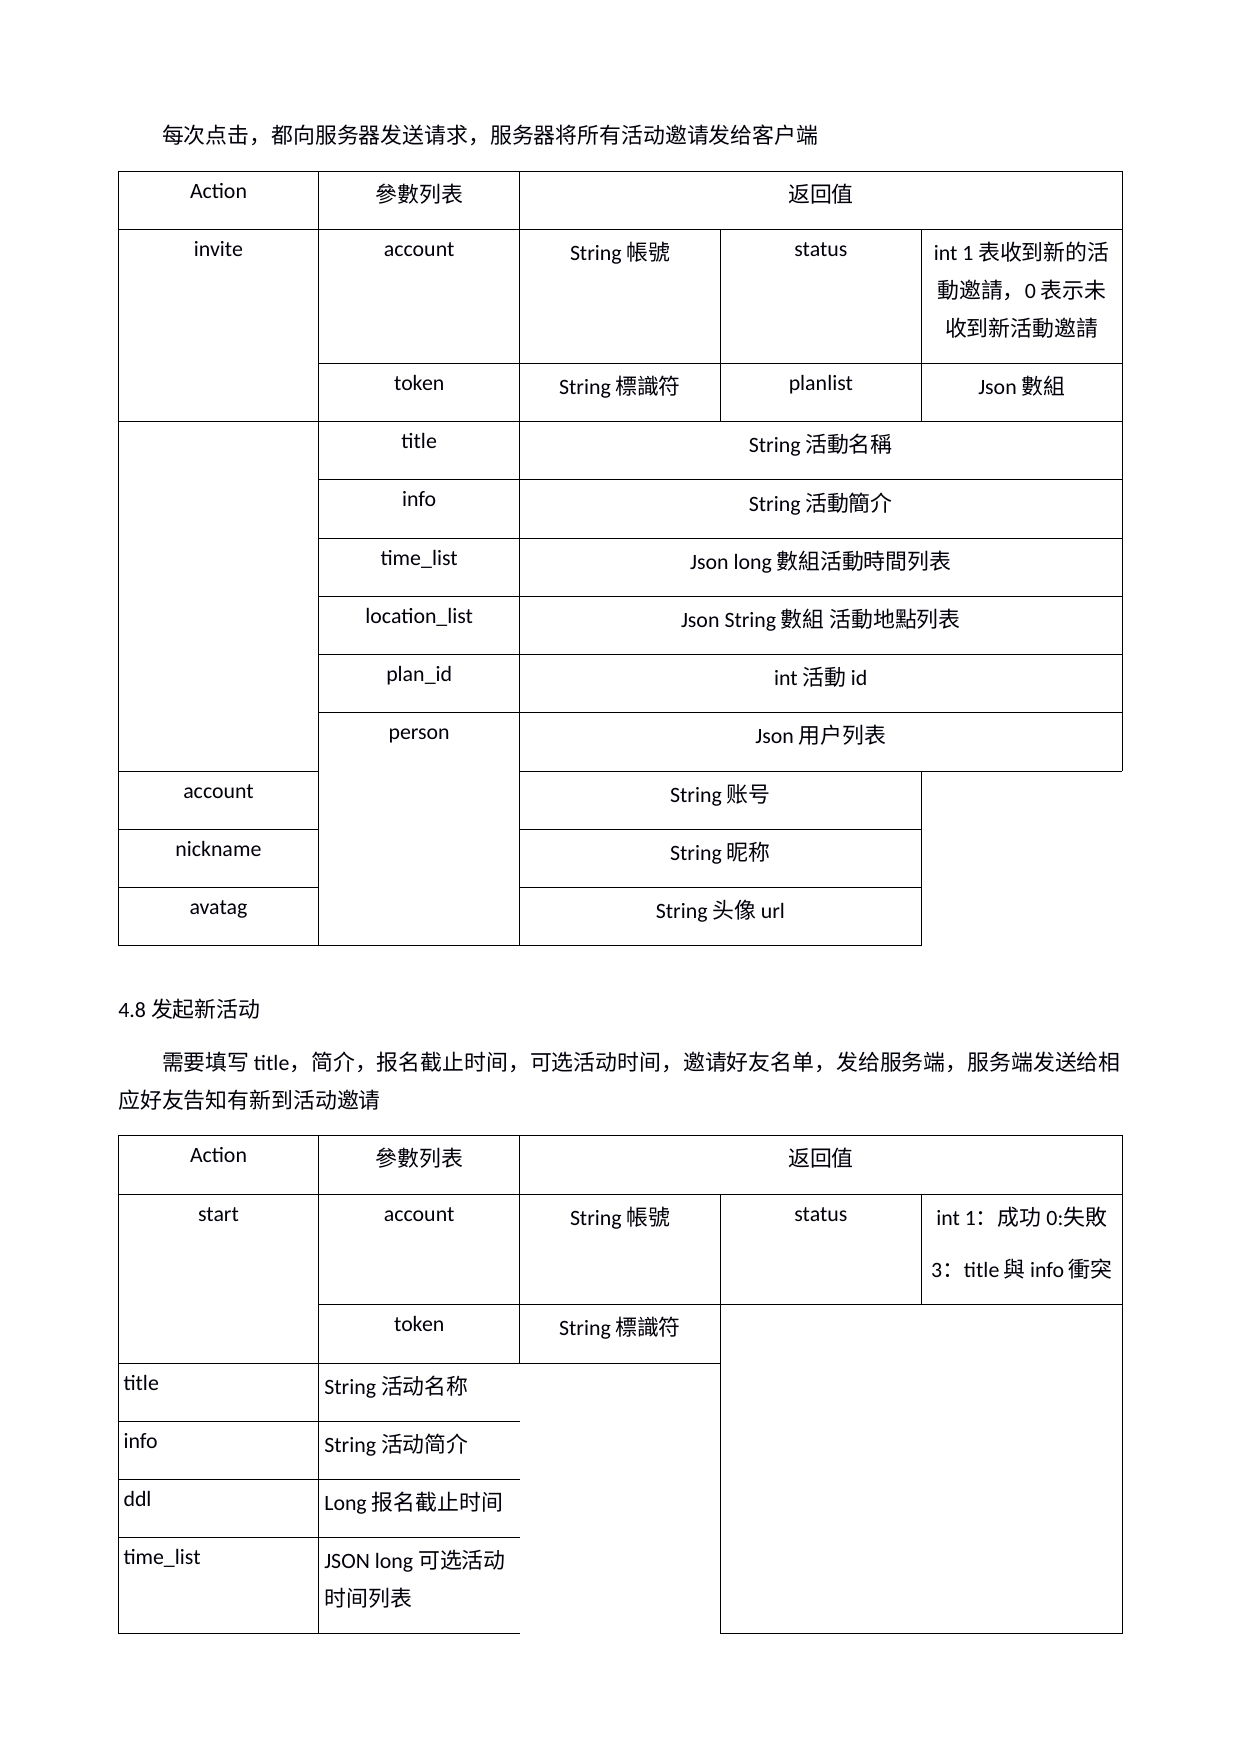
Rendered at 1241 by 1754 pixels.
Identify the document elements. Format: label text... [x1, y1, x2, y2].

table_cell String 活动简介 [319, 1422, 519, 1479]
table_cell String標識符 [520, 1305, 720, 1362]
table_header Action [119, 1136, 318, 1193]
table_cell title [119, 1364, 318, 1421]
text 需要填写title，简介，报名截止时间，可选活动时间，邀请好友名单，发给服务端，服务端发送给相应好友告知有新到活动邀请 [118, 1045, 1122, 1114]
table_cell int 1表收到新的活動邀請，0表示未收到新活動邀請 [922, 230, 1122, 363]
table_cell [922, 887, 1122, 945]
table_cell [520, 1537, 720, 1633]
table_cell String帳號 [520, 230, 720, 363]
table_cell person [319, 713, 519, 945]
table_cell String活動名稱 [520, 422, 1122, 479]
table_header 返回值 [520, 1136, 1122, 1193]
table_cell account [319, 230, 519, 363]
table_cell [922, 829, 1122, 887]
table_cell plan_id [319, 655, 519, 712]
table_cell Long 报名截止时间 [319, 1480, 519, 1537]
table_cell [520, 1421, 720, 1479]
table_header 參數列表 [319, 172, 519, 229]
table_header 參數列表 [319, 1136, 519, 1193]
table_cell nickname [119, 830, 318, 887]
table_cell Json 用户列表 [520, 713, 1122, 771]
table_cell int 1：成功 0:失敗 3：title與info衝突 [922, 1195, 1122, 1304]
table_header Action [119, 172, 318, 229]
table_cell JSON long 可选活动时间列表 [319, 1538, 519, 1633]
table_cell Json String數組 活動地點列表 [520, 597, 1122, 654]
table_cell info [119, 1422, 318, 1479]
table_cell Json數組 [922, 364, 1122, 421]
table_cell String 账号 [520, 772, 921, 829]
table_cell [119, 422, 318, 771]
table_cell String 活动名称 [319, 1364, 519, 1421]
table_cell account [319, 1195, 519, 1304]
table_cell token [319, 1305, 519, 1362]
table_cell time_list [119, 1538, 318, 1633]
table_cell [721, 1305, 1122, 1633]
table_cell Json long數組活動時間列表 [520, 539, 1122, 596]
table_cell [520, 1479, 720, 1537]
table_cell String帳號 [520, 1195, 720, 1304]
table_cell location_list [319, 597, 519, 654]
text 4.8 发起新活动 [118, 992, 1122, 1024]
table_cell ddl [119, 1480, 318, 1537]
table_cell title [319, 422, 519, 479]
table_cell account [119, 772, 318, 829]
text 每次点击，都向服务器发送请求，服务器将所有活动邀请发给客户端 [118, 118, 1122, 150]
table_cell avatag [119, 888, 318, 945]
table_cell String標識符 [520, 364, 720, 421]
table_cell token [319, 364, 519, 421]
table_cell String 昵称 [520, 830, 921, 887]
table_cell int 活動id [520, 655, 1122, 712]
table_cell String活動簡介 [520, 480, 1122, 538]
table_cell [520, 1364, 720, 1421]
table_header 返回值 [520, 172, 1122, 229]
table_cell status [721, 1195, 921, 1304]
table_cell String 头像url [520, 888, 921, 945]
table_cell start [119, 1195, 318, 1362]
table_cell invite [119, 230, 318, 421]
table_cell info [319, 480, 519, 538]
table_cell time_list [319, 539, 519, 596]
table_cell status [721, 230, 921, 363]
table_cell [922, 772, 1122, 829]
table_cell planlist [721, 364, 921, 421]
